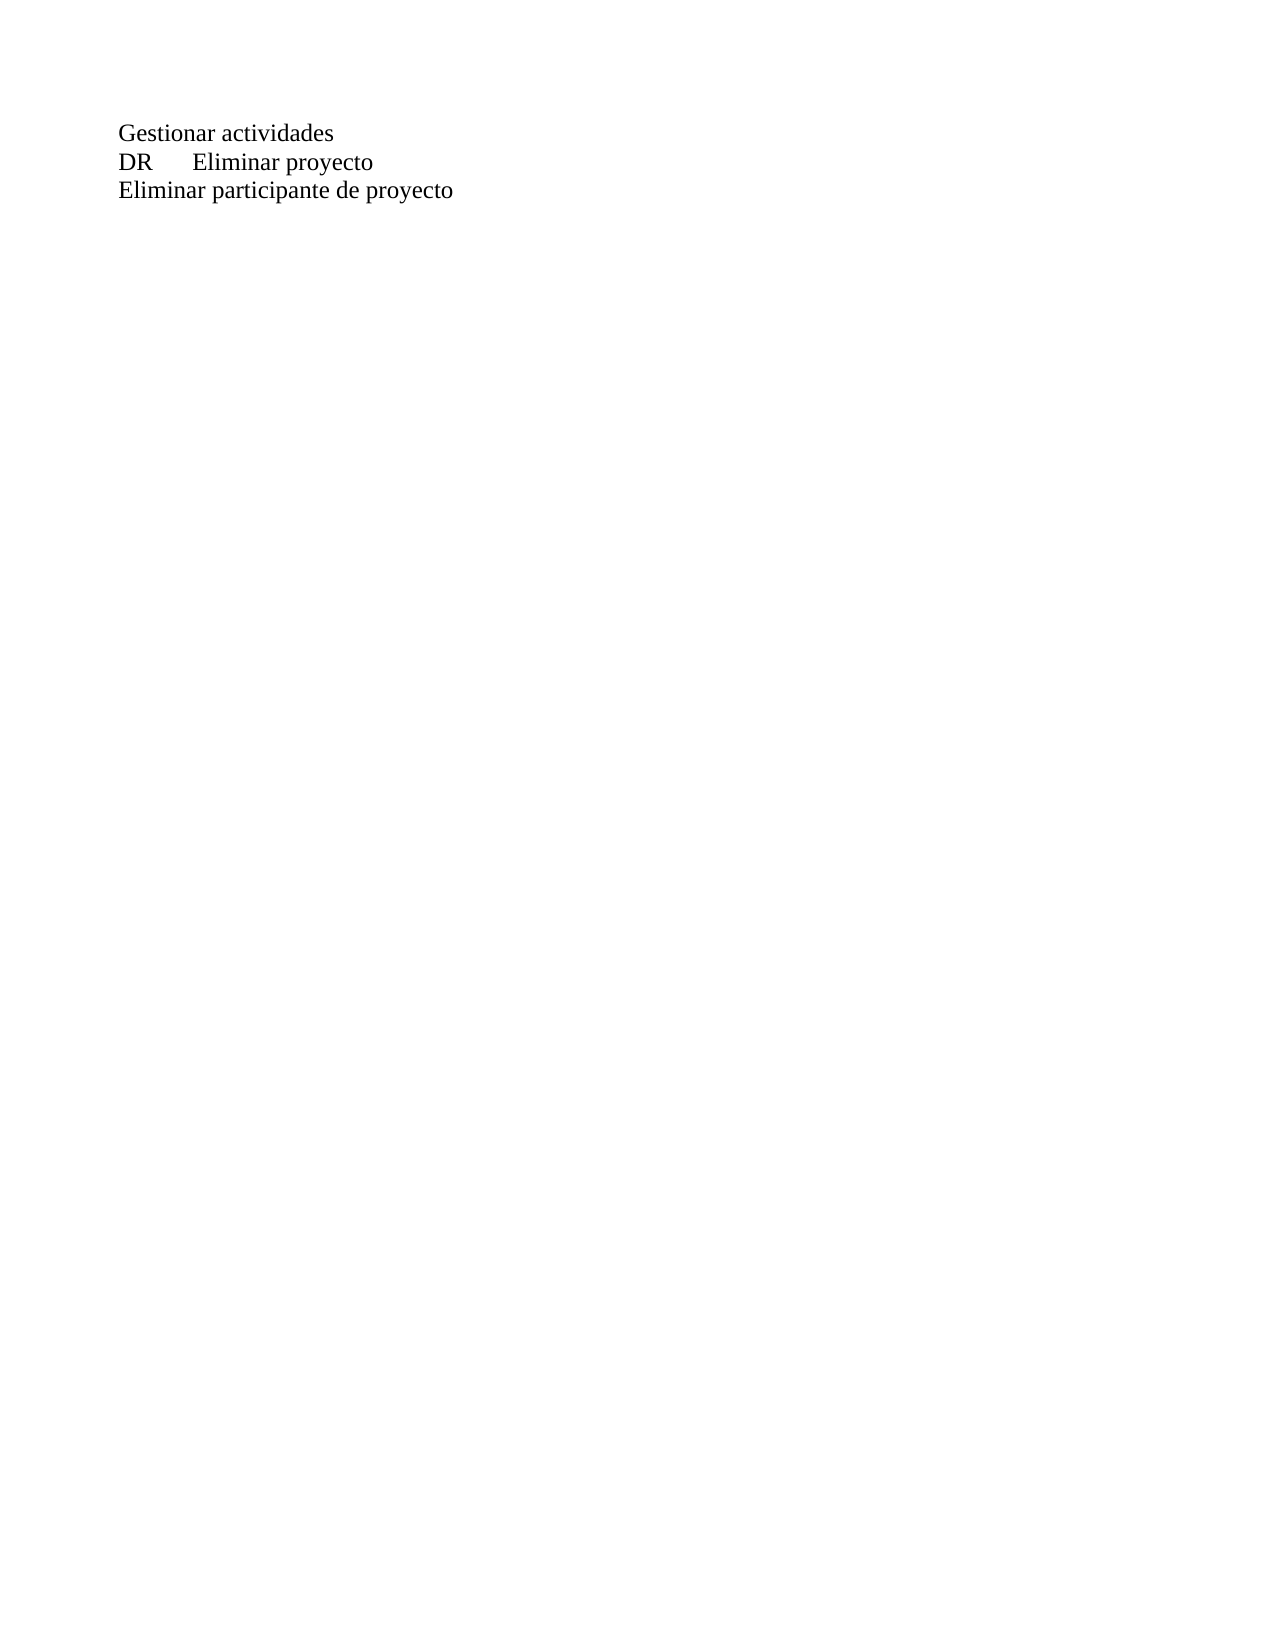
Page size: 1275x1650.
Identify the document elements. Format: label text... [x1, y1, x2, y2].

text Eliminar participante de proyecto [118, 176, 1157, 204]
text Gestionar actividades [118, 118, 1157, 147]
text DR Eliminar proyecto [118, 147, 1157, 176]
